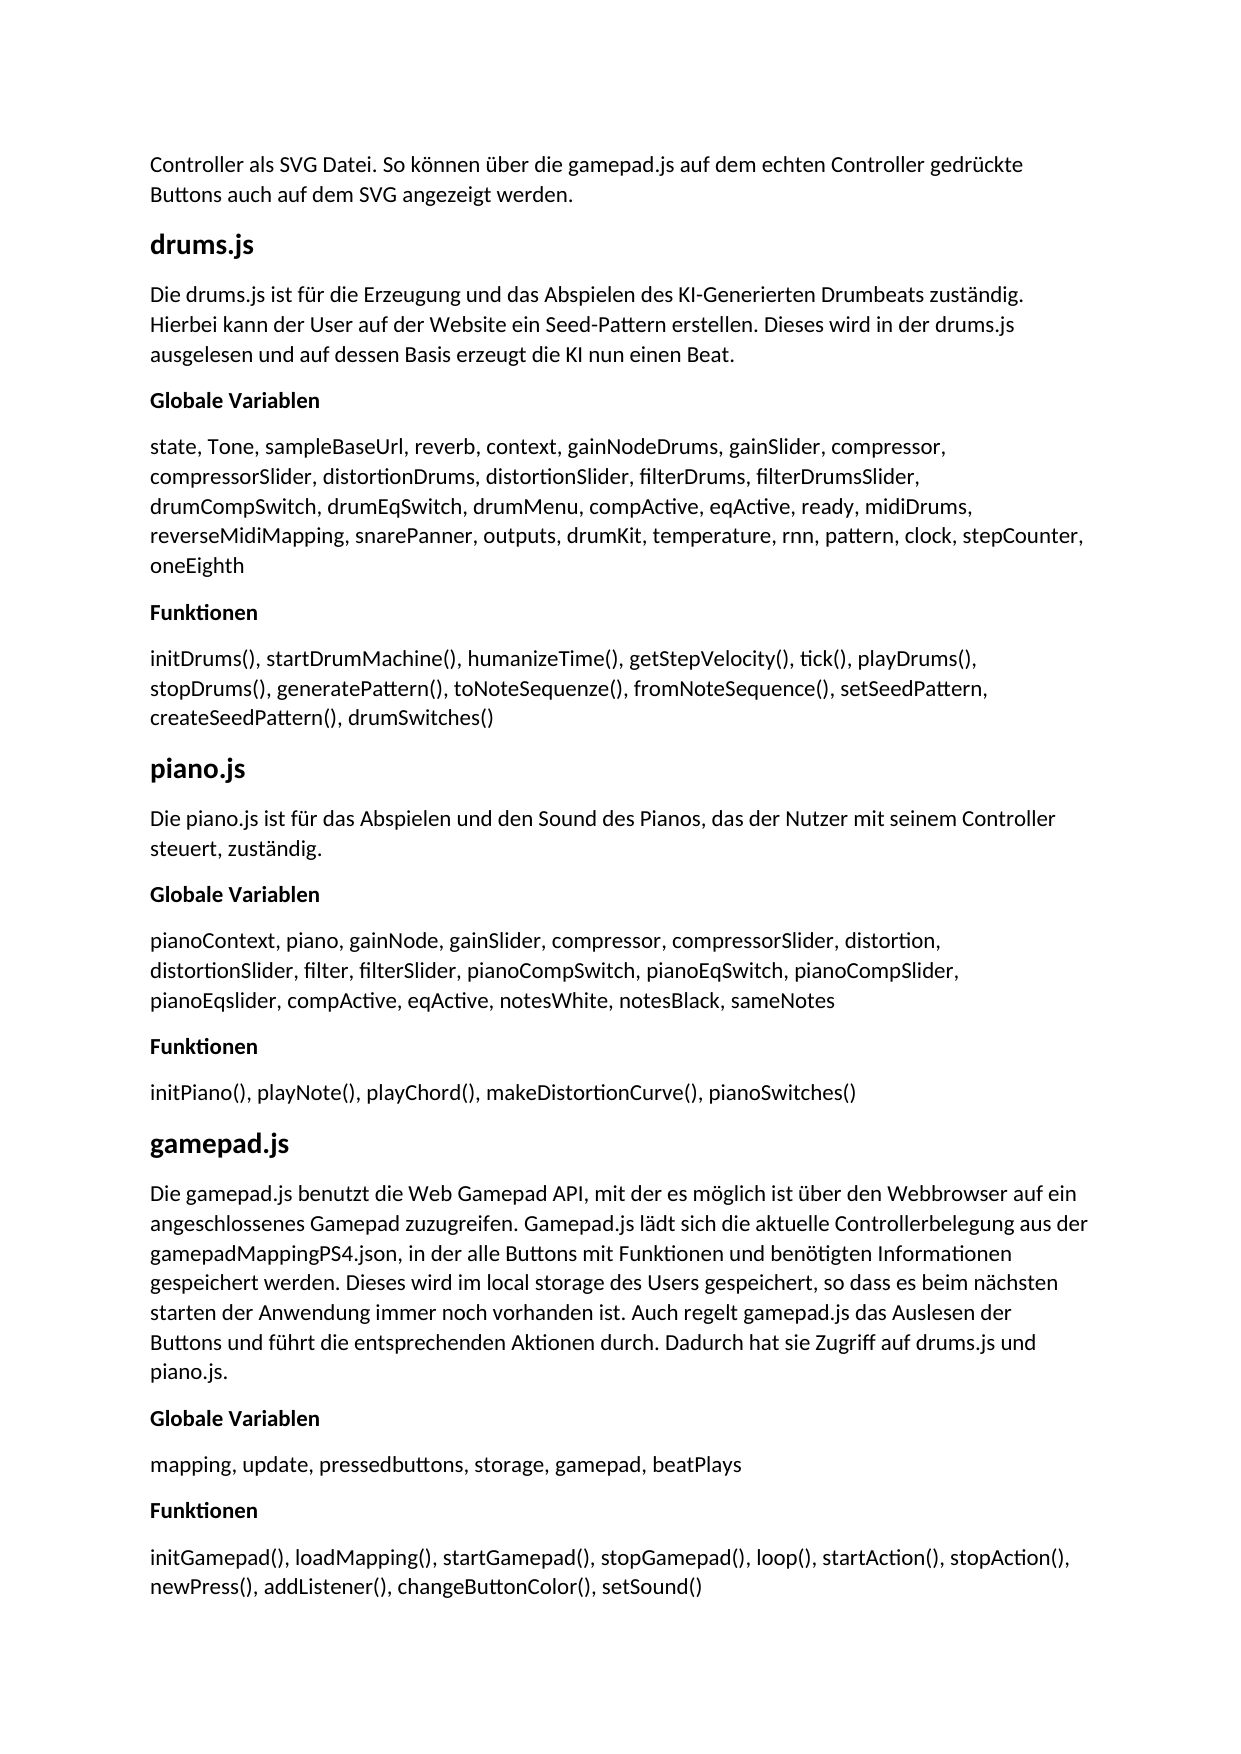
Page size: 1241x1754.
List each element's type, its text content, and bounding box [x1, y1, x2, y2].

text piano.js [150, 750, 1090, 785]
text Globale Variablen [150, 880, 1090, 908]
text initDrums(), startDrumMachine(), humanizeTime(), getStepVelocity(), tick(), playDrums(), stopDrums(), generatePattern(), toNoteSequenze(), fromNoteSequence(), setSeedPattern, createSeedPattern(), drumSwitches() [150, 644, 1090, 731]
text state, Tone, sampleBaseUrl, reverb, context, gainNodeDrums, gainSlider, compressor, compressorSlider, distortionDrums, distortionSlider, filterDrums, filterDrumsSlider, drumCompSwitch, drumEqSwitch, drumMenu, compActive, eqActive, ready, midiDrums, reverseMidiMapping, snarePanner, outputs, drumKit, temperature, rnn, pattern, clock, stepCounter, oneEighth [150, 432, 1090, 579]
text Globale Variablen [150, 1404, 1090, 1432]
text Die gamepad.js benutzt die Web Gamepad API, mit der es möglich ist über den Webbrowser auf ein angeschlossenes Gamepad zuzugreifen. Gamepad.js lädt sich die aktuelle Controllerbelegung aus der gamepadMappingPS4.json, in der alle Buttons mit Funktionen und benötigten Informationen gespeichert werden. Dieses wird im local storage des Users gespeichert, so dass es beim nächsten starten der Anwendung immer noch vorhanden ist. Auch regelt gamepad.js das Auslesen der Buttons und führt die entsprechenden Aktionen durch. Dadurch hat sie Zugriff auf drums.js und piano.js. [150, 1179, 1090, 1385]
text drums.js [150, 226, 1090, 262]
text Funktionen [150, 598, 1090, 626]
text Controller als SVG Datei. So können über die gamepad.js auf dem echten Controller gedrückte Buttons auch auf dem SVG angezeigt werden. [150, 150, 1090, 208]
text Die piano.js ist für das Abspielen und den Sound des Pianos, das der Nutzer mit seinem Controller steuert, zuständig. [150, 804, 1090, 862]
text Funktionen [150, 1032, 1090, 1060]
text Globale Variablen [150, 386, 1090, 414]
text initGamepad(), loadMapping(), startGamepad(), stopGamepad(), loop(), startAction(), stopAction(), newPress(), addListener(), changeButtonColor(), setSound() [150, 1543, 1090, 1601]
text gamepad.js [150, 1125, 1090, 1161]
text Die drums.js ist für die Erzeugung und das Abspielen des KI-Generierten Drumbeats zuständig. Hierbei kann der User auf der Website ein Seed-Pattern erstellen. Dieses wird in der drums.js ausgelesen und auf dessen Basis erzeugt die KI nun einen Beat. [150, 280, 1090, 368]
text initPiano(), playNote(), playChord(), makeDistortionCurve(), pianoSwitches() [150, 1078, 1090, 1107]
text pianoContext, piano, gainNode, gainSlider, compressor, compressorSlider, distortion, distortionSlider, filter, filterSlider, pianoCompSwitch, pianoEqSwitch, pianoCompSlider, pianoEqslider, compActive, eqActive, notesWhite, notesBlack, sameNotes [150, 926, 1090, 1014]
text Funktionen [150, 1496, 1090, 1524]
text mapping, update, pressedbuttons, storage, gamepad, beatPlays [150, 1450, 1090, 1478]
